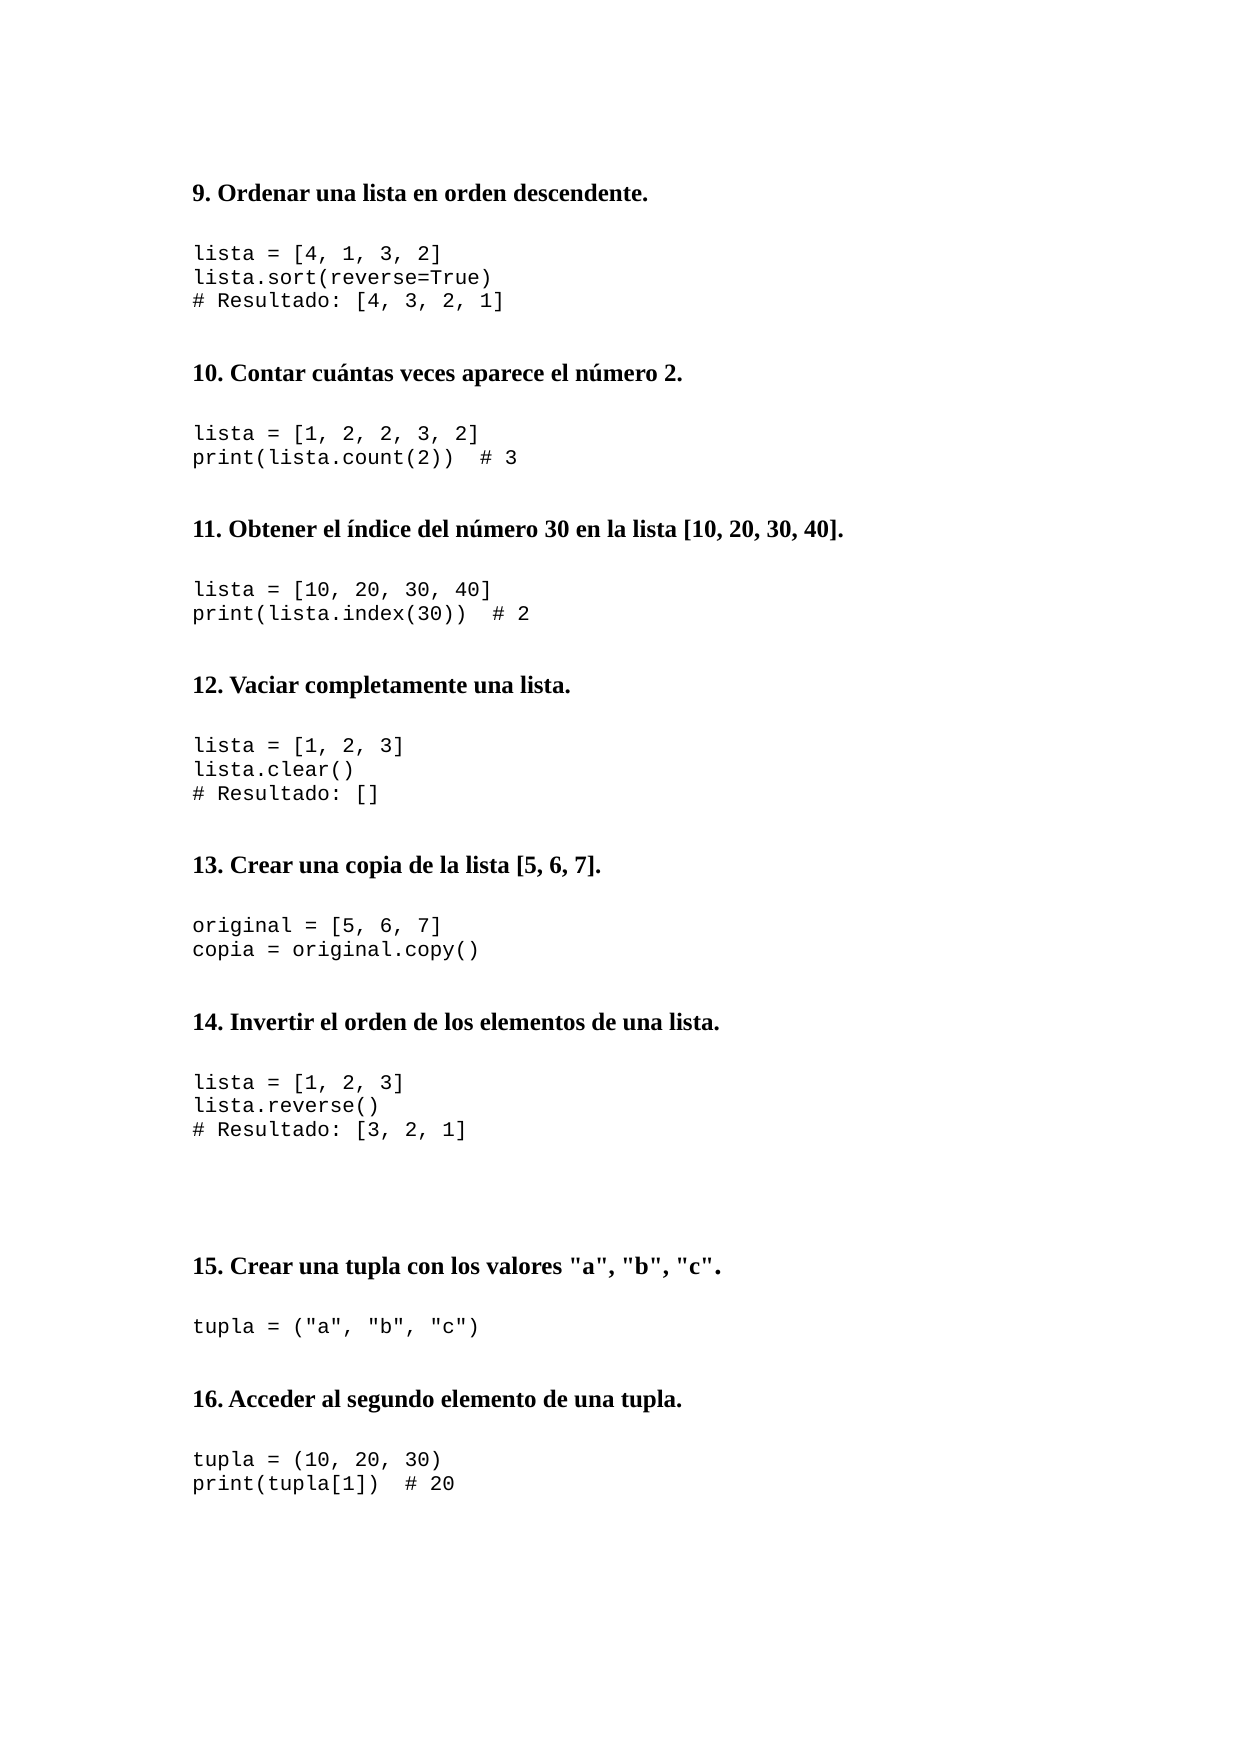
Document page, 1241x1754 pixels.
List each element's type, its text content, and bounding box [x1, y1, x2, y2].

text print(tupla[1]) # 20 [192, 1473, 1122, 1496]
subtitle 12. Vaciar completamente una lista. [192, 671, 1122, 699]
text # Resultado: [4, 3, 2, 1] [192, 290, 1122, 314]
subtitle 16. Acceder al segundo elemento de una tupla. [192, 1384, 1122, 1413]
text # Resultado: [] [192, 783, 1122, 806]
text lista = [1, 2, 2, 3, 2] [192, 423, 1122, 447]
text copia = original.copy() [192, 939, 1122, 963]
text lista.sort(reverse=True) [192, 267, 1122, 290]
text lista = [1, 2, 3] [192, 1072, 1122, 1095]
subtitle 13. Crear una copia de la lista [5, 6, 7]. [192, 851, 1122, 879]
text print(lista.index(30)) # 2 [192, 603, 1122, 627]
text lista.clear() [192, 759, 1122, 783]
text lista = [4, 1, 3, 2] [192, 243, 1122, 267]
subtitle 14. Invertir el orden de los elementos de una lista. [192, 1007, 1122, 1036]
text tupla = ("a", "b", "c") [192, 1316, 1122, 1340]
subtitle 15. Crear una tupla con los valores "a", "b", "c". [192, 1247, 1122, 1280]
subtitle 9. Ordenar una lista en orden descendente. [192, 178, 1122, 207]
text lista = [10, 20, 30, 40] [192, 579, 1122, 603]
subtitle 11. Obtener el índice del número 30 en la lista [10, 20, 30, 40]. [192, 514, 1122, 543]
text lista.reverse() [192, 1095, 1122, 1119]
text original = [5, 6, 7] [192, 915, 1122, 939]
text # Resultado: [3, 2, 1] [192, 1119, 1122, 1143]
text lista = [1, 2, 3] [192, 736, 1122, 759]
text tupla = (10, 20, 30) [192, 1449, 1122, 1473]
text print(lista.count(2)) # 3 [192, 447, 1122, 470]
subtitle 10. Contar cuántas veces aparece el número 2. [192, 358, 1122, 387]
